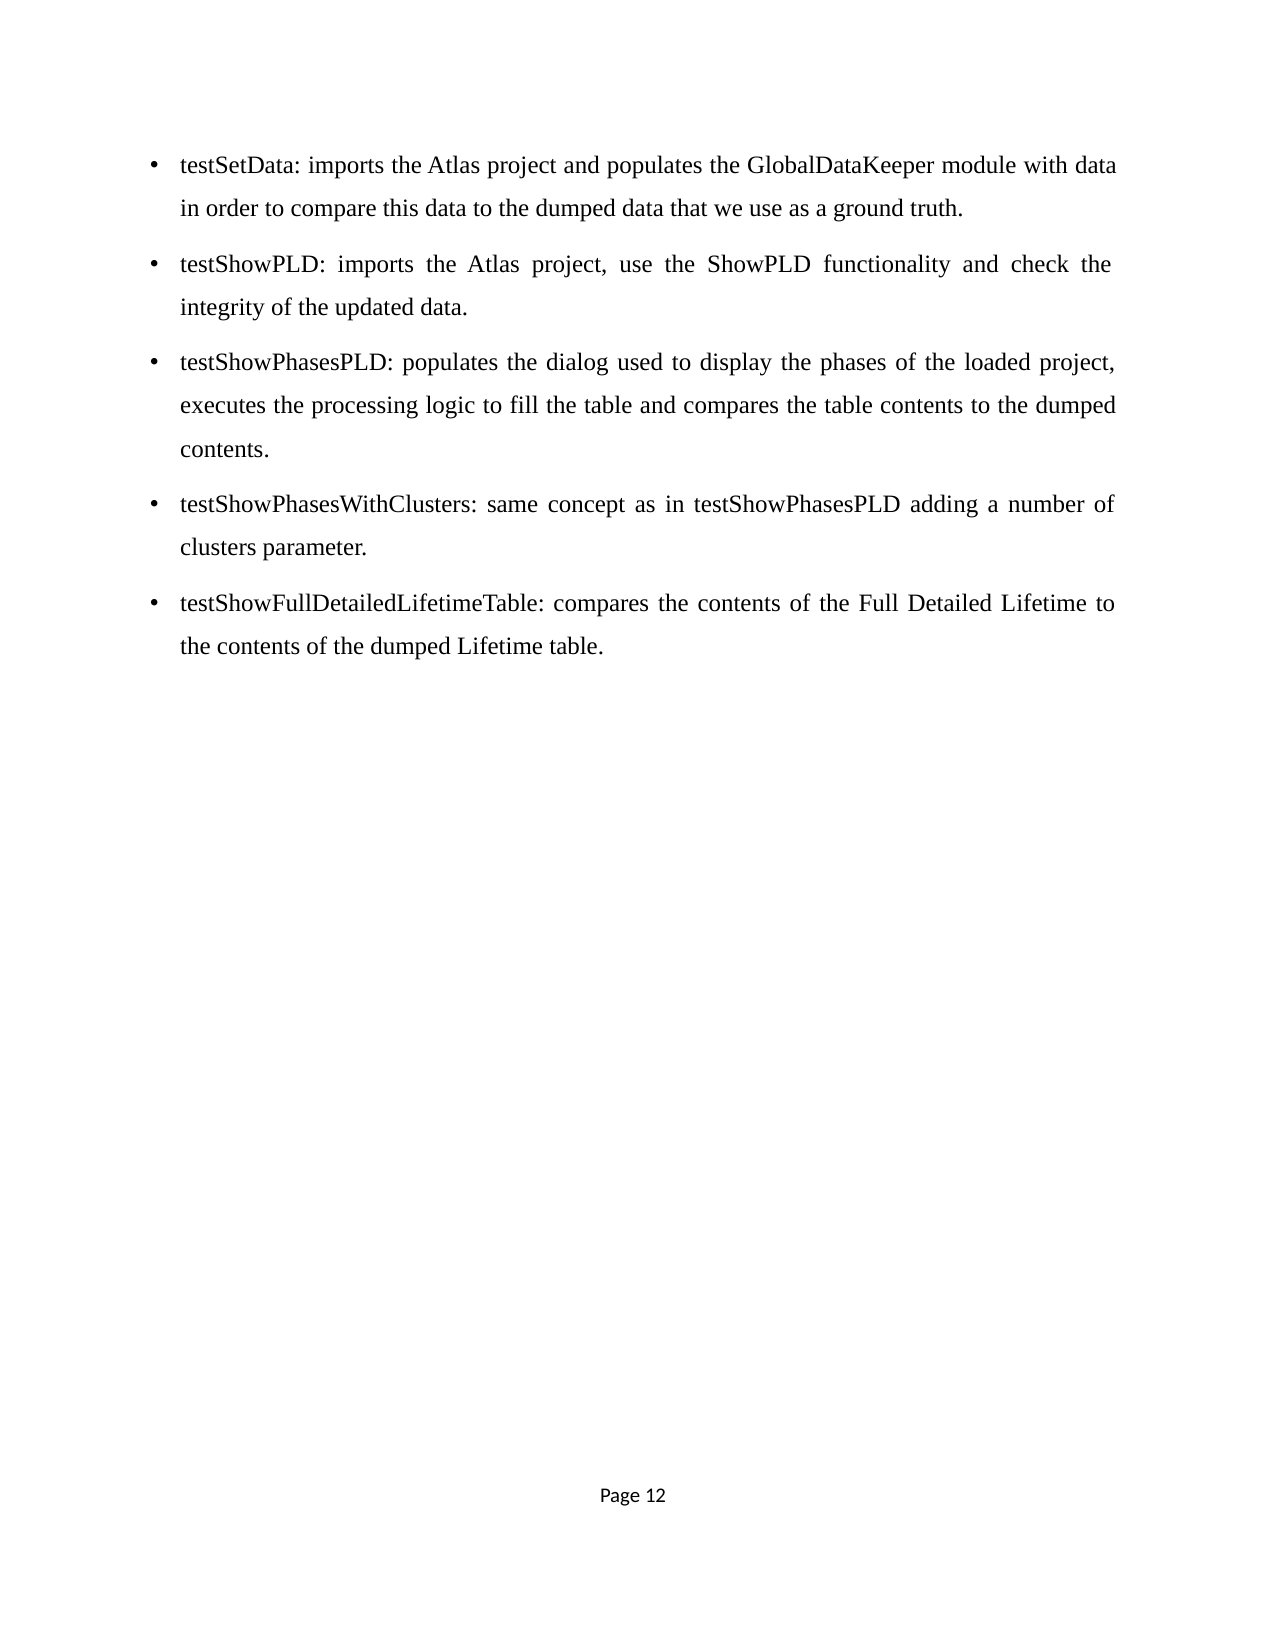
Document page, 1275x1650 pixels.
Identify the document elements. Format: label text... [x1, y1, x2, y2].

list testShowPhasesWithClusters: same concept as in testShowPhasesPLD adding a number of clusters parameter. [150, 489, 1125, 561]
list testSetData: imports the Atlas project and populates the GlobalDataKeeper module with data in order to compare this data to the dumped data that we use as a ground truth. [150, 150, 1125, 222]
list testShowFullDetailedLifetimeTable: compares the contents of the Full Detailed Lifetime to the contents of the dumped Lifetime table. [150, 588, 1125, 660]
list testShowPLD: imports the Atlas project, use the ShowPLD functionality and check the integrity of the updated data. [150, 249, 1125, 321]
list testShowPhasesPLD: populates the dialog used to display the phases of the loaded project, executes the processing logic to fill the table and compares the table contents to the dumped contents. [150, 347, 1125, 462]
